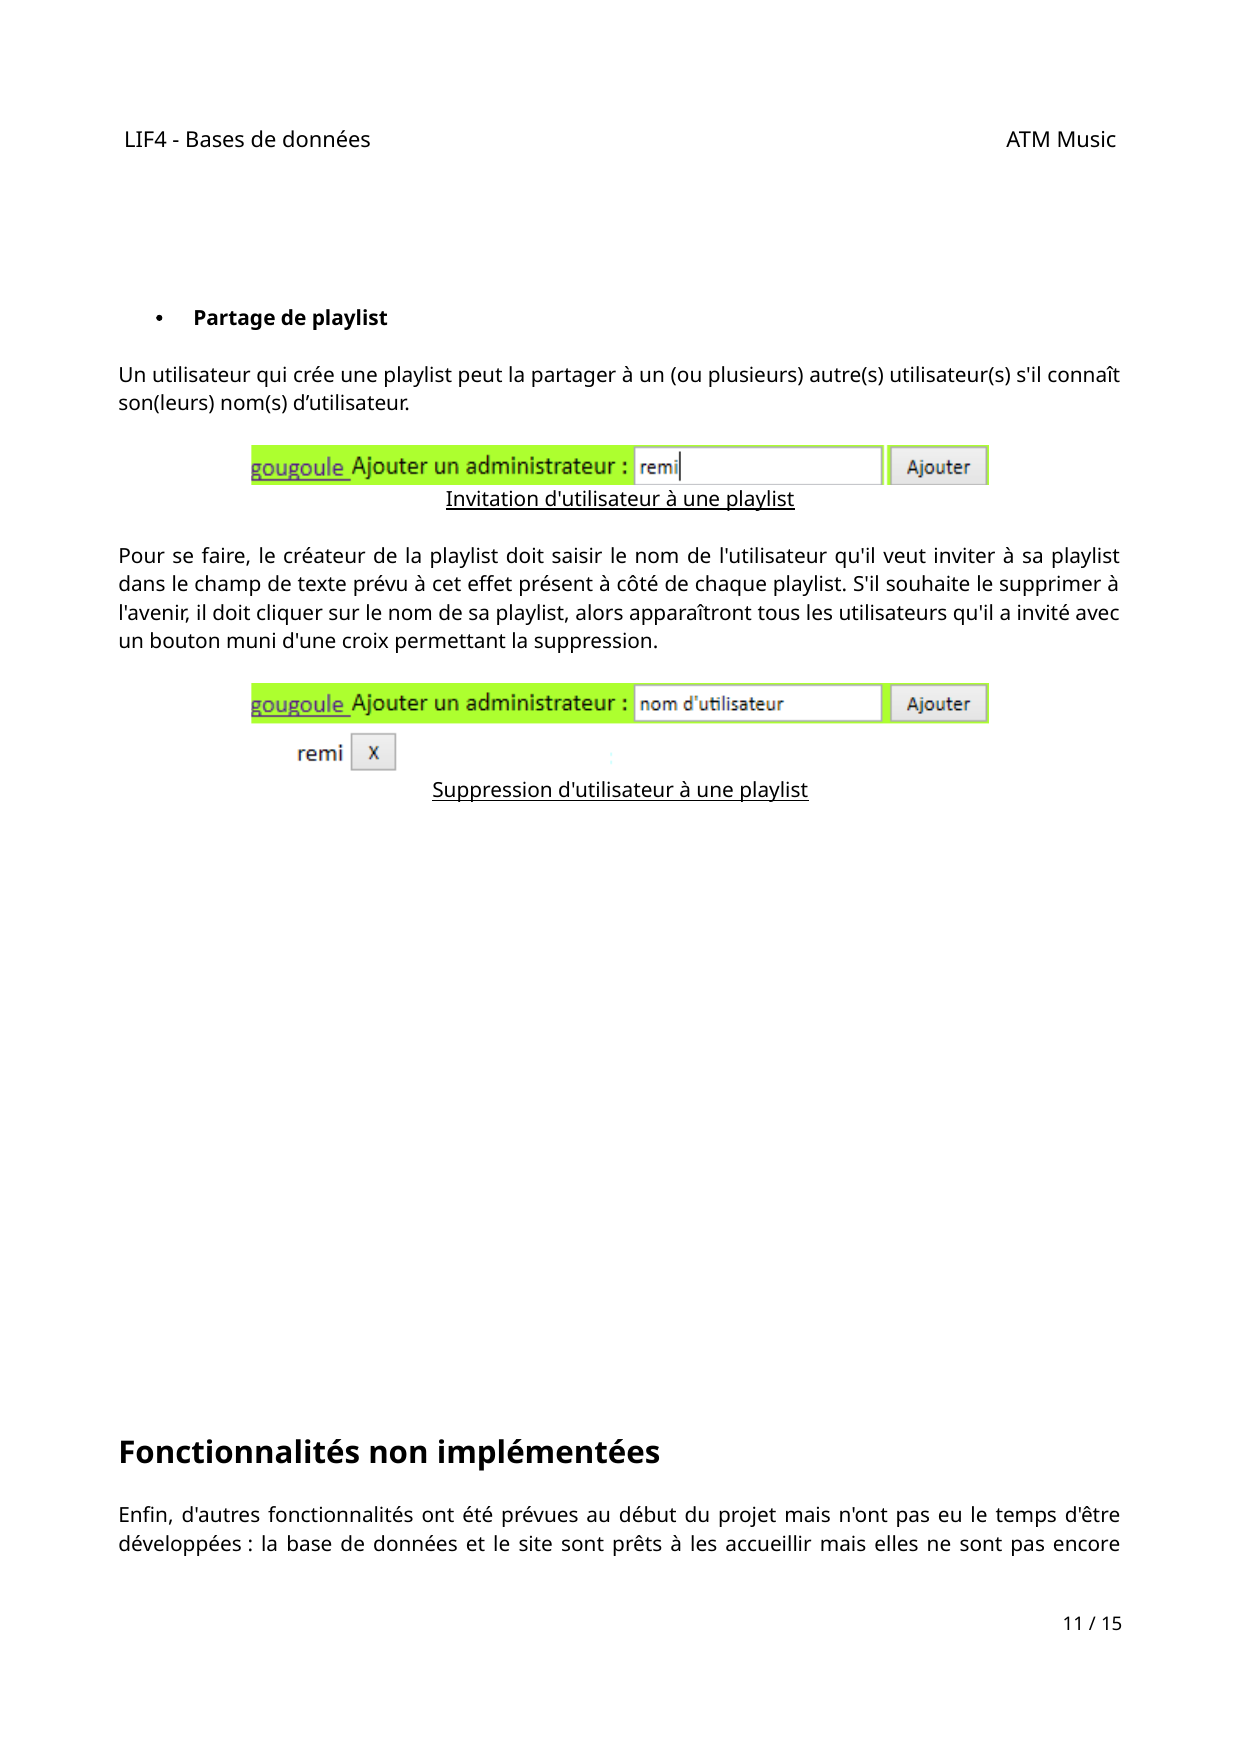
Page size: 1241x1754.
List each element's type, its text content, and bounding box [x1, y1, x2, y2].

text Un utilisateur qui crée une playlist peut la partager à un (ou plusieurs) autre(s) utilisateur(s) s'il connaît son(leurs) nom(s) d’utilisateur. [118, 360, 1122, 417]
text Invitation d'utilisateur à une playlist [118, 445, 1122, 513]
text Fonctionnalités non implémentées [118, 1429, 1122, 1472]
text Pour se faire, le créateur de la playlist doit saisir le nom de l'utilisateur qu'il veut inviter à sa playlist dans le champ de texte prévu à cet effet présent à côté de chaque playlist. S'il souhaite le supprimer à l'avenir, il doit cliquer sur le nom de sa playlist, alors apparaîtront tous les utilisateurs qu'il a invité avec un bouton muni d'une croix permettant la suppression. [118, 541, 1122, 655]
text Suppression d'utilisateur à une playlist [118, 683, 1122, 804]
text Enfin, d'autres fonctionnalités ont été prévues au début du projet mais n'ont pas eu le temps d'être développées : la base de données et le site sont prêts à les accueillir mais elles ne sont pas encore [118, 1501, 1122, 1557]
list Partage de playlist [156, 303, 1122, 331]
